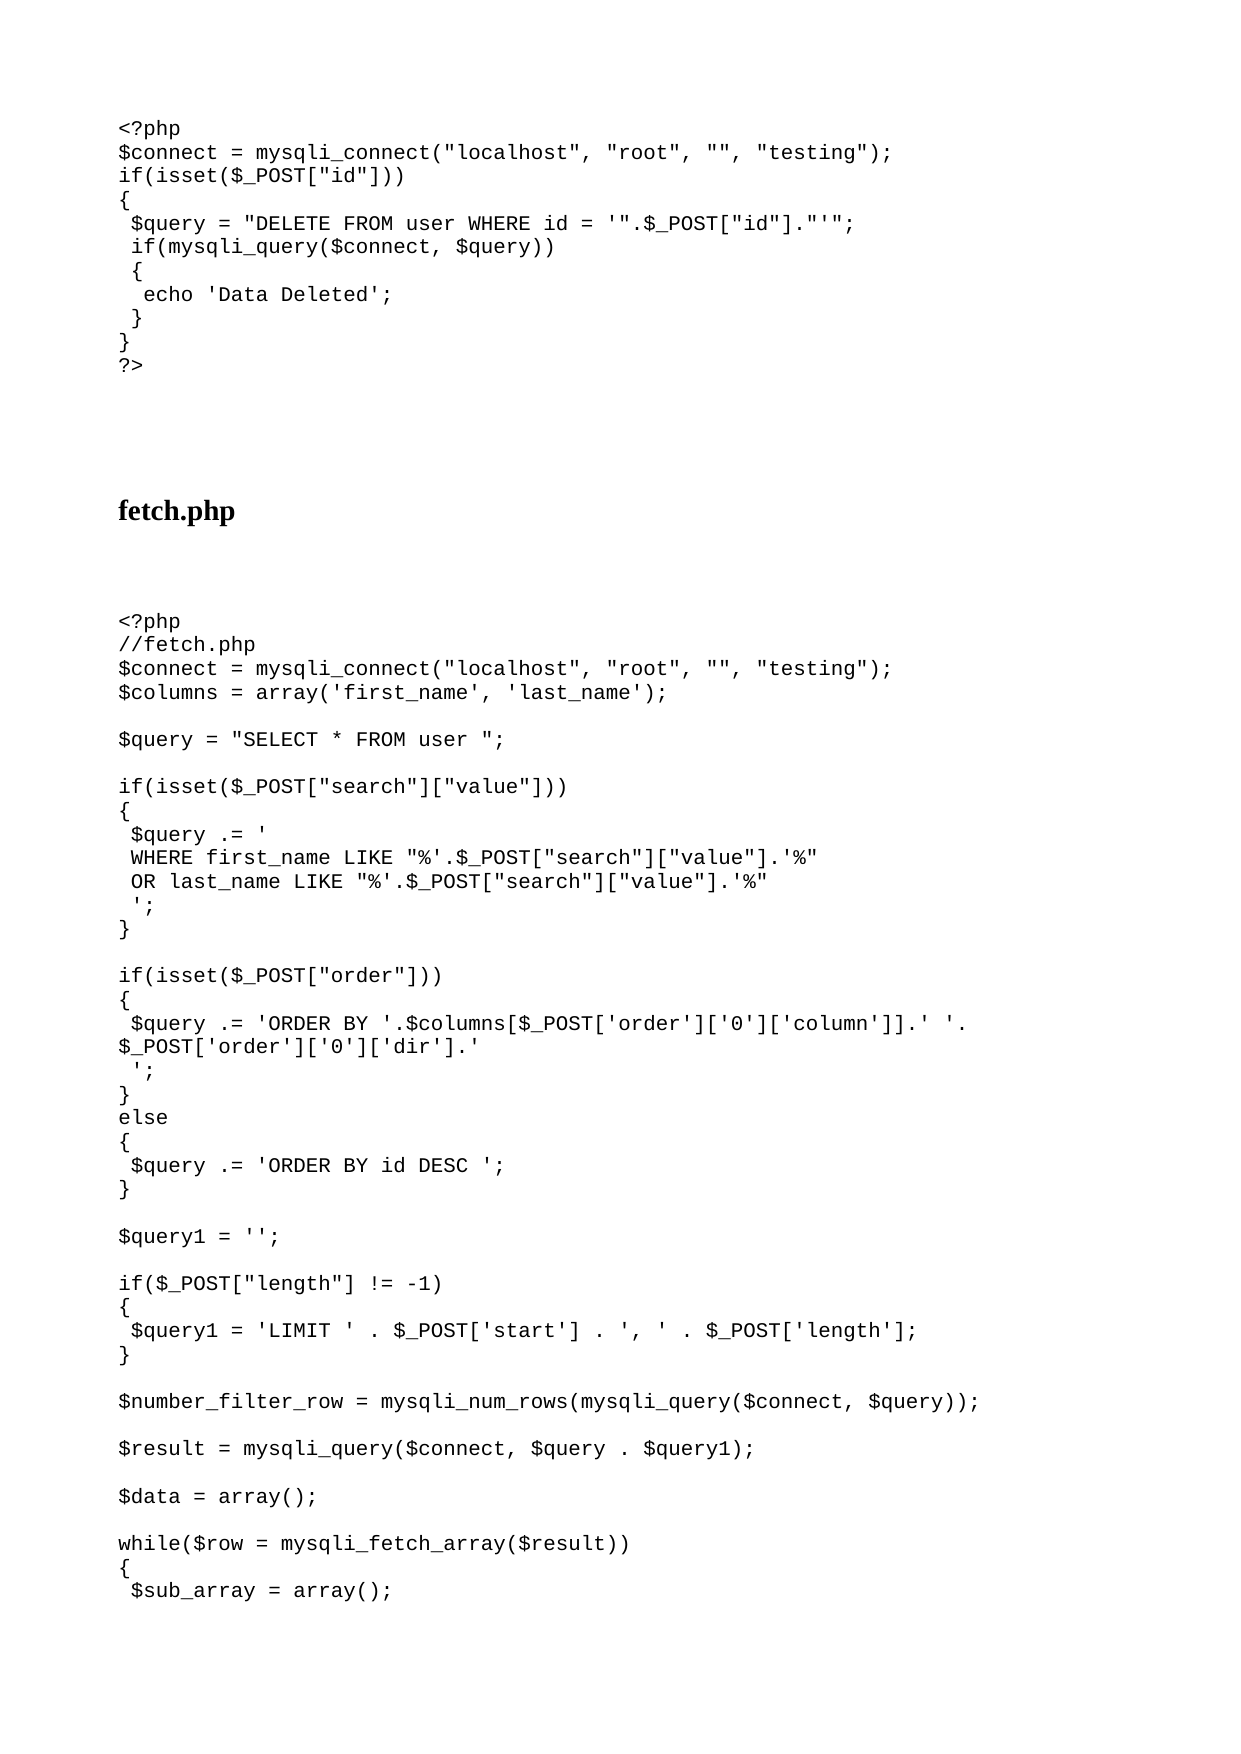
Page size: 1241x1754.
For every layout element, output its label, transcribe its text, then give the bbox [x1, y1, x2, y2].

text $result = mysqli_query($connect, $query . $query1); [118, 1438, 1122, 1462]
text { [118, 1557, 1122, 1580]
text while($row = mysqli_fetch_array($result)) [118, 1533, 1122, 1557]
subtitle fetch.php [118, 493, 1122, 527]
text } [118, 1178, 1122, 1202]
text WHERE first_name LIKE "%'.$_POST["search"]["value"].'%" [118, 847, 1122, 871]
text $connect = mysqli_connect("localhost", "root", "", "testing"); [118, 658, 1122, 682]
text $data = array(); [118, 1486, 1122, 1509]
text $query .= 'ORDER BY id DESC '; [118, 1155, 1122, 1178]
text { [118, 800, 1122, 824]
text $query .= ' [118, 824, 1122, 847]
text } [118, 331, 1122, 354]
text } [118, 307, 1122, 331]
text } [118, 1344, 1122, 1367]
text OR last_name LIKE "%'.$_POST["search"]["value"].'%" [118, 871, 1122, 894]
text $columns = array('first_name', 'last_name'); [118, 682, 1122, 705]
text $query = "SELECT * FROM user "; [118, 729, 1122, 753]
text { [118, 189, 1122, 213]
text '; [118, 1060, 1122, 1084]
text if(mysqli_query($connect, $query)) [118, 236, 1122, 260]
text if(isset($_POST["id"])) [118, 165, 1122, 189]
text $query = "DELETE FROM user WHERE id = '".$_POST["id"]."'"; [118, 213, 1122, 236]
text $query .= 'ORDER BY '.$columns[$_POST['order']['0']['column']].' '.$_POST['order']['0']['dir'].' [118, 1013, 1122, 1060]
text ?> [118, 354, 1122, 378]
text { [118, 989, 1122, 1013]
text else [118, 1107, 1122, 1131]
text if(isset($_POST["order"])) [118, 966, 1122, 989]
text $query1 = 'LIMIT ' . $_POST['start'] . ', ' . $_POST['length']; [118, 1320, 1122, 1344]
text <?php [118, 118, 1122, 142]
text } [118, 1084, 1122, 1107]
text { [118, 1131, 1122, 1155]
text { [118, 1297, 1122, 1320]
text <?php [118, 611, 1122, 634]
text $connect = mysqli_connect("localhost", "root", "", "testing"); [118, 142, 1122, 165]
text echo 'Data Deleted'; [118, 284, 1122, 307]
text $number_filter_row = mysqli_num_rows(mysqli_query($connect, $query)); [118, 1391, 1122, 1415]
text } [118, 918, 1122, 942]
text '; [118, 894, 1122, 918]
text { [118, 260, 1122, 284]
text //fetch.php [118, 634, 1122, 658]
text if($_POST["length"] != -1) [118, 1273, 1122, 1297]
text if(isset($_POST["search"]["value"])) [118, 776, 1122, 800]
text $query1 = ''; [118, 1226, 1122, 1249]
text $sub_array = array(); [118, 1580, 1122, 1604]
